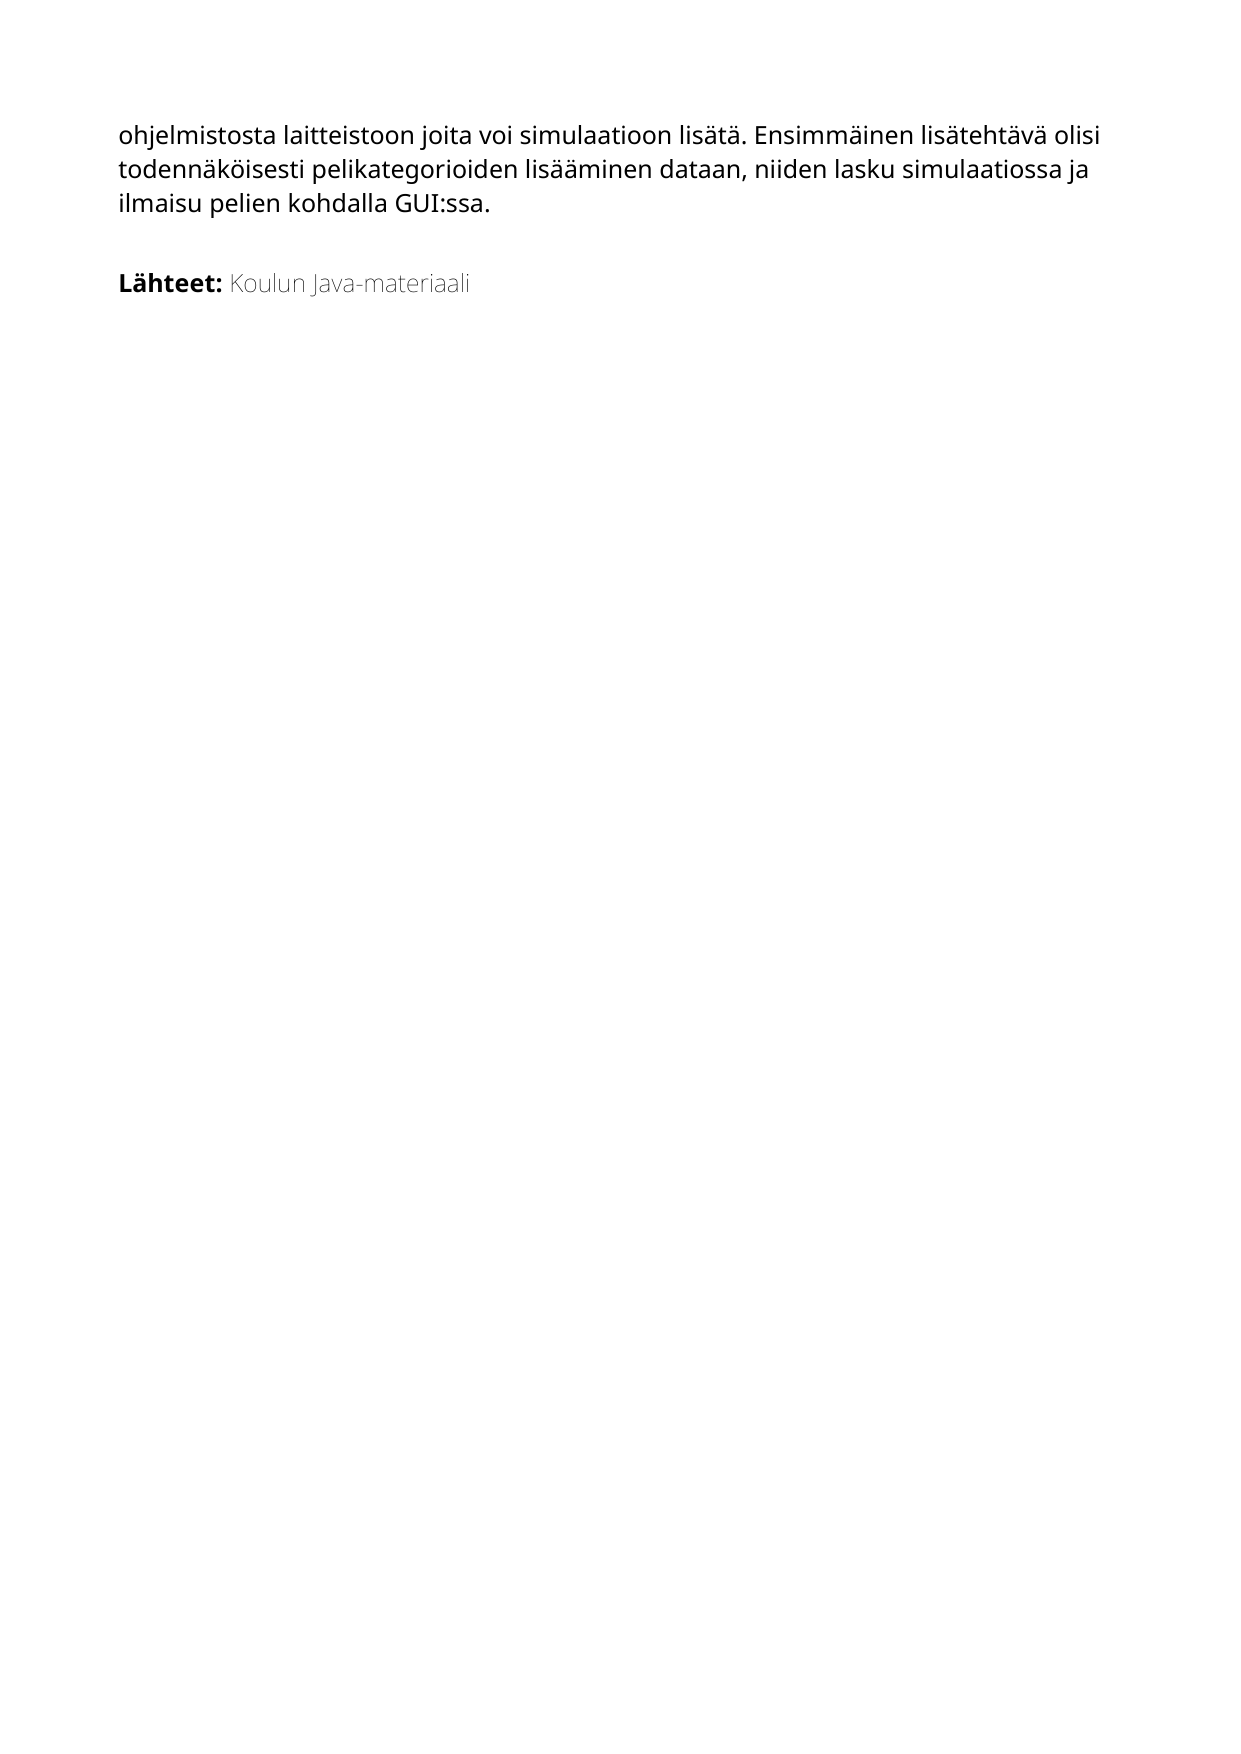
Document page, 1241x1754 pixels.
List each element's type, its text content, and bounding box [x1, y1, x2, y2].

text Lähteet: Koulun Java-materiaali [118, 266, 1122, 300]
text ohjelmistosta laitteistoon joita voi simulaatioon lisätä. Ensimmäinen lisätehtävä olisi todennäköisesti pelikategorioiden lisääminen dataan, niiden lasku simulaatiossa ja ilmaisu pelien kohdalla GUI:ssa. [118, 118, 1122, 220]
